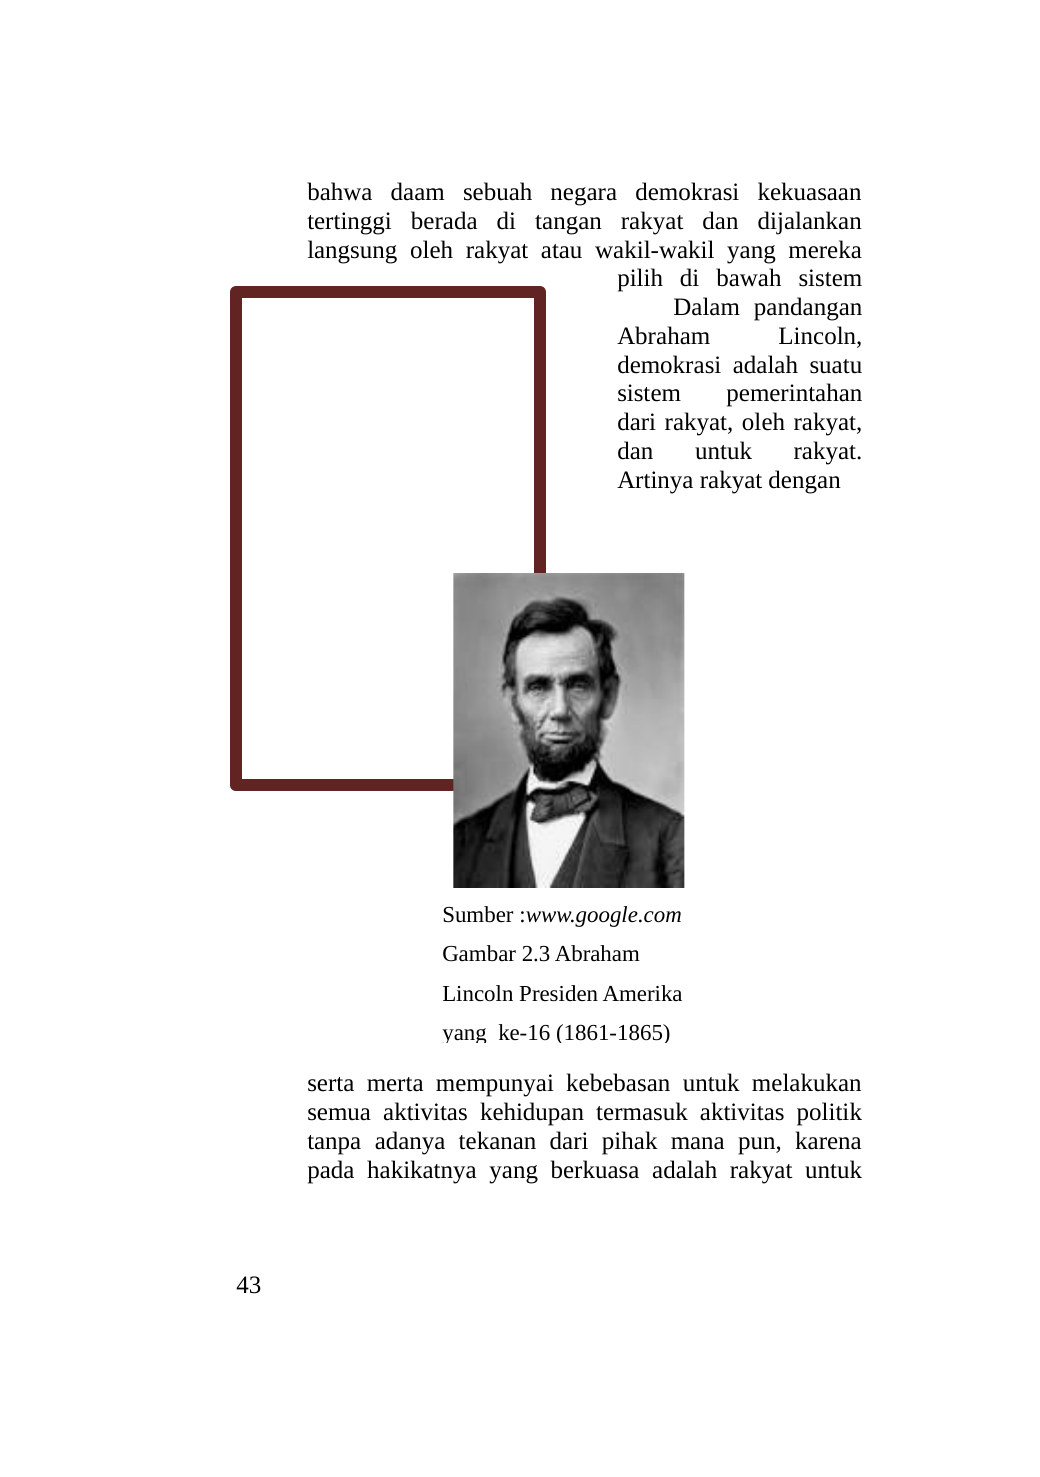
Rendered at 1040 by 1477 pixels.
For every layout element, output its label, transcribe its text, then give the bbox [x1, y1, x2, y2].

picture [453, 573, 685, 888]
text Menurut Kamus Besar Bahasa Indonesia, demokrasi merupakan istilah politik yang berarti pemerintahan rakyat. Hal tersebut dapat diartikan bahwa daam sebuah negara demokrasi kekuasaan tertinggi berada di tangan rakyat dan dijalankan langsung oleh rakyat atau wakil-wakil yang mereka pilih di bawah sistem pemilihan bebas. [307, 177, 862, 292]
text serta merta mempunyai kebebasan untuk melakukan semua aktivitas kehidupan termasuk aktivitas politik tanpa adanya tekanan dari pihak mana pun, karena pada hakikatnya yang berkuasa adalah rakyat untuk [307, 1068, 862, 1183]
text Dalam pandangan Abraham Lincoln, demokrasi adalah suatu sistem pemerintahan dari rakyat, oleh rakyat, dan untuk rakyat. Artinya rakyat dengan [546, 292, 862, 493]
text [307, 298, 534, 493]
text Sumber :www.google.com [442, 901, 696, 927]
text Gambar 2.3 Abraham Lincoln Presiden Amerika yang ke-16 (1861-1865) [442, 941, 696, 1043]
